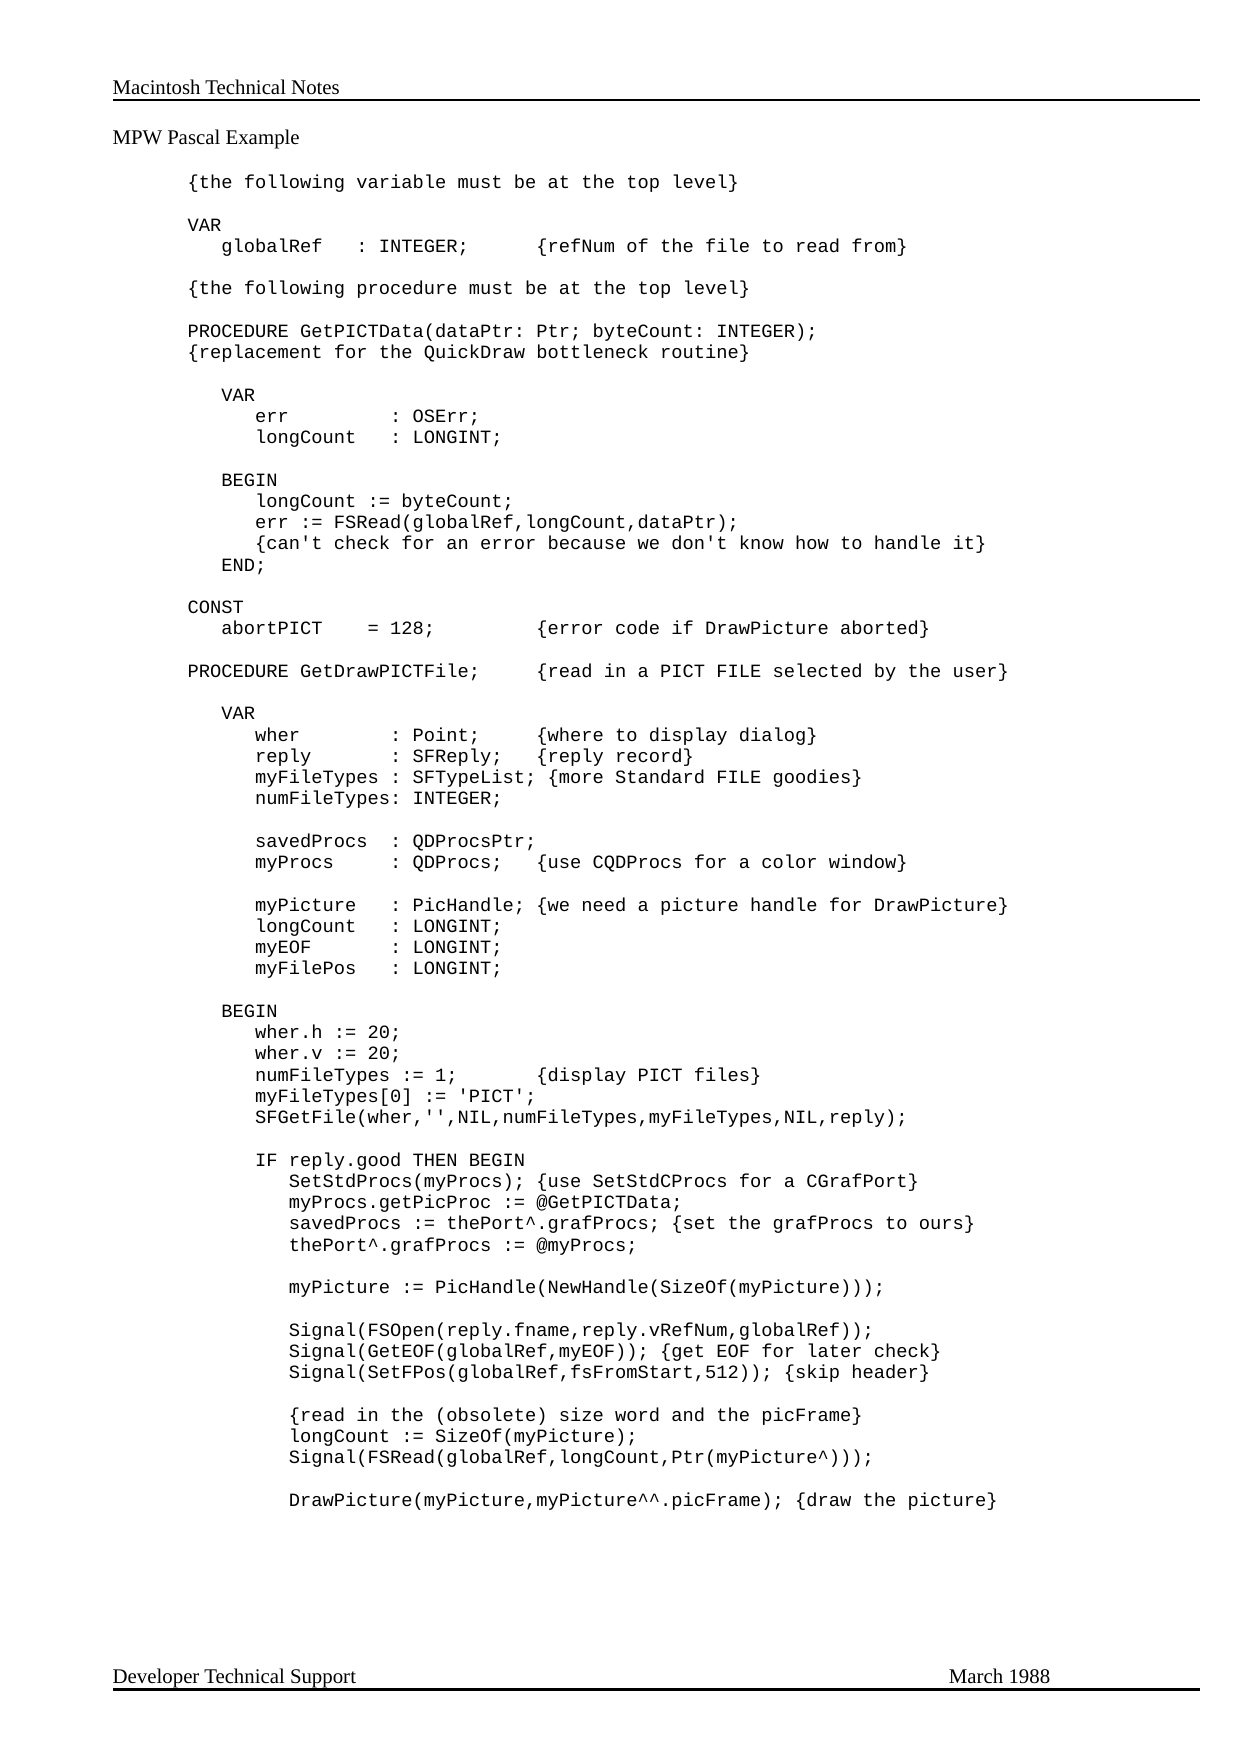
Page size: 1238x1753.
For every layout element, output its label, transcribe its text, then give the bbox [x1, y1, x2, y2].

text IF reply.good THEN BEGIN [112, 1150, 1144, 1172]
text myFileTypes[0] := 'PICT'; [112, 1087, 1144, 1108]
text wher.v := 20; [112, 1044, 1144, 1065]
text PROCEDURE GetDrawPICTFile; {read in a PICT FILE selected by the user} [112, 662, 1144, 683]
text myPicture := PicHandle(NewHandle(SizeOf(myPicture))); [112, 1278, 1144, 1299]
text BEGIN [112, 1002, 1144, 1023]
text PROCEDURE GetPICTData(dataPtr: Ptr; byteCount: INTEGER); [112, 322, 1144, 343]
text longCount := SizeOf(myPicture); [112, 1427, 1144, 1448]
text {replacement for the QuickDraw bottleneck routine} [112, 343, 1144, 364]
text savedProcs : QDProcsPtr; [112, 832, 1144, 853]
text VAR [112, 215, 1144, 237]
text myProcs.getPicProc := @GetPICTData; [112, 1193, 1144, 1214]
text wher.h := 20; [112, 1023, 1144, 1044]
text Signal(FSOpen(reply.fname,reply.vRefNum,globalRef)); [112, 1320, 1144, 1342]
text SFGetFile(wher,'',NIL,numFileTypes,myFileTypes,NIL,reply); [112, 1108, 1144, 1129]
text reply : SFReply; {reply record} [112, 747, 1144, 768]
text err : OSErr; [112, 407, 1144, 428]
text DrawPicture(myPicture,myPicture^^.picFrame); {draw the picture} [112, 1490, 1144, 1512]
text Signal(GetEOF(globalRef,myEOF)); {get EOF for later check} [112, 1342, 1144, 1363]
text BEGIN [112, 470, 1144, 492]
text myFilePos : LONGINT; [112, 959, 1144, 980]
text VAR [112, 704, 1144, 725]
text numFileTypes := 1; {display PICT files} [112, 1065, 1144, 1087]
text myPicture : PicHandle; {we need a picture handle for DrawPicture} [112, 895, 1144, 917]
text {the following variable must be at the top level} [112, 173, 1144, 194]
text wher : Point; {where to display dialog} [112, 725, 1144, 747]
text myFileTypes : SFTypeList; {more Standard FILE goodies} [112, 768, 1144, 789]
text {can't check for an error because we don't know how to handle it} [112, 534, 1144, 555]
text savedProcs := thePort^.grafProcs; {set the grafProcs to ours} [112, 1214, 1144, 1235]
text MPW Pascal Example [112, 125, 1200, 149]
text END; [112, 555, 1144, 577]
text longCount : LONGINT; [112, 428, 1144, 449]
text {read in the (obsolete) size word and the picFrame} [112, 1405, 1144, 1427]
text myEOF : LONGINT; [112, 938, 1144, 959]
text thePort^.grafProcs := @myProcs; [112, 1235, 1144, 1257]
text longCount := byteCount; [112, 492, 1144, 513]
text SetStdProcs(myProcs); {use SetStdCProcs for a CGrafPort} [112, 1172, 1144, 1193]
text globalRef : INTEGER; {refNum of the file to read from} [112, 237, 1144, 258]
text {the following procedure must be at the top level} [112, 279, 1144, 300]
text CONST [112, 598, 1144, 619]
text longCount : LONGINT; [112, 917, 1144, 938]
text Signal(FSRead(globalRef,longCount,Ptr(myPicture^))); [112, 1448, 1144, 1469]
text myProcs : QDProcs; {use CQDProcs for a color window} [112, 853, 1144, 874]
text Signal(SetFPos(globalRef,fsFromStart,512)); {skip header} [112, 1363, 1144, 1384]
text abortPICT = 128; {error code if DrawPicture aborted} [112, 619, 1144, 640]
text VAR [112, 385, 1144, 407]
text err := FSRead(globalRef,longCount,dataPtr); [112, 513, 1144, 534]
text numFileTypes: INTEGER; [112, 789, 1144, 810]
